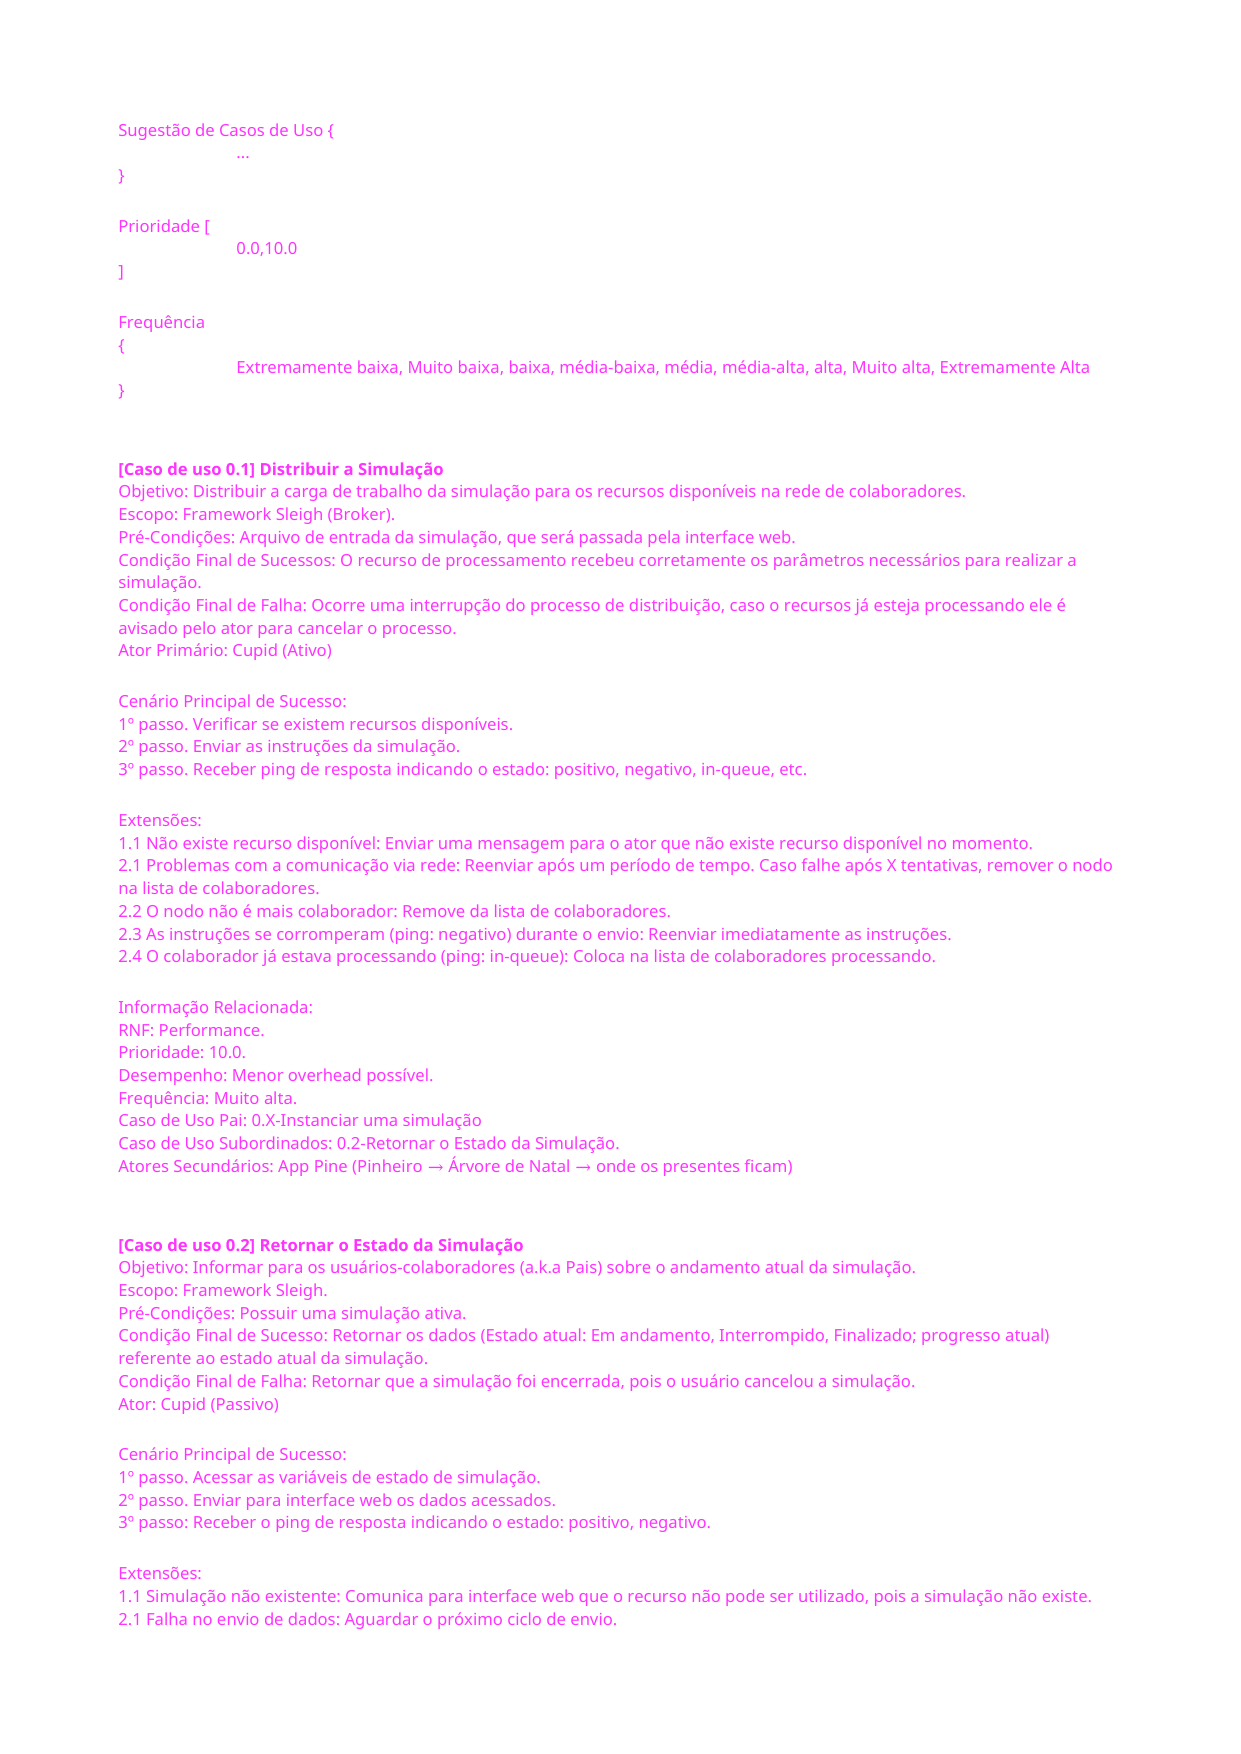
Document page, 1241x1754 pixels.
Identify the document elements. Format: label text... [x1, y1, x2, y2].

text Frequência: Muito alta. [118, 1086, 1122, 1109]
text ... [118, 141, 1122, 163]
text Pré-Condições: Possuir uma simulação ativa. [118, 1301, 1122, 1324]
text Desempenho: Menor overhead possível. [118, 1064, 1122, 1086]
text Condição Final de Falha: Ocorre uma interrupção do processo de distribuição, caso o recursos já esteja processando ele é avisado pelo ator para cancelar o processo. [118, 593, 1122, 639]
text } [118, 163, 1122, 186]
text Condição Final de Sucesso: Retornar os dados (Estado atual: Em andamento, Interrompido, Finalizado; progresso atual) referente ao estado atual da simulação. [118, 1324, 1122, 1369]
text Condição Final de Sucessos: O recurso de processamento recebeu corretamente os parâmetros necessários para realizar a simulação. [118, 548, 1122, 593]
text Ator: Cupid (Passivo) [118, 1392, 1122, 1415]
text Prioridade [ [118, 214, 1122, 237]
text RNF: Performance. [118, 1018, 1122, 1041]
text Ator Primário: Cupid (Ativo) [118, 639, 1122, 662]
text Sugestão de Casos de Uso { [118, 118, 1122, 141]
text 2.2 O nodo não é mais colaborador: Remove da lista de colaboradores. [118, 899, 1122, 922]
text } [118, 378, 1122, 401]
text 1º passo. Verificar se existem recursos disponíveis. [118, 712, 1122, 735]
text Extensões: [118, 808, 1122, 831]
text 1º passo. Acessar as variáveis de estado de simulação. [118, 1466, 1122, 1488]
text 3º passo: Receber o ping de resposta indicando o estado: positivo, negativo. [118, 1511, 1122, 1534]
text 2.1 Falha no envio de dados: Aguardar o próximo ciclo de envio. [118, 1607, 1122, 1630]
text Caso de Uso Subordinados: 0.2-Retornar o Estado da Simulação. [118, 1132, 1122, 1154]
text Informação Relacionada: [118, 996, 1122, 1018]
text 0.0,10.0 [118, 237, 1122, 260]
text 1.1 Não existe recurso disponível: Enviar uma mensagem para o ator que não existe recurso disponível no momento. [118, 831, 1122, 854]
text Frequência [118, 310, 1122, 333]
text Objetivo: Distribuir a carga de trabalho da simulação para os recursos disponíveis na rede de colaboradores. [118, 480, 1122, 503]
text 3º passo. Receber ping de resposta indicando o estado: positivo, negativo, in-queue, etc. [118, 758, 1122, 781]
text Atores Secundários: App Pine (Pinheiro → Árvore de Natal → onde os presentes ficam) [118, 1154, 1122, 1177]
text 2.4 O colaborador já estava processando (ping: in-queue): Coloca na lista de colaboradores processando. [118, 945, 1122, 967]
text Cenário Principal de Sucesso: [118, 1443, 1122, 1466]
text 2º passo. Enviar para interface web os dados acessados. [118, 1488, 1122, 1511]
text Pré-Condições: Arquivo de entrada da simulação, que será passada pela interface web. [118, 525, 1122, 548]
text ] [118, 260, 1122, 282]
text 2.3 As instruções se corromperam (ping: negativo) durante o envio: Reenviar imediatamente as instruções. [118, 922, 1122, 945]
text [Caso de uso 0.1] Distribuir a Simulação [118, 457, 1122, 480]
text { [118, 333, 1122, 356]
text Objetivo: Informar para os usuários-colaboradores (a.k.a Pais) sobre o andamento atual da simulação. [118, 1256, 1122, 1279]
text Condição Final de Falha: Retornar que a simulação foi encerrada, pois o usuário cancelou a simulação. [118, 1369, 1122, 1392]
text Caso de Uso Pai: 0.X-Instanciar uma simulação [118, 1109, 1122, 1132]
text Extensões: [118, 1562, 1122, 1584]
text 1.1 Simulação não existente: Comunica para interface web que o recurso não pode ser utilizado, pois a simulação não existe. [118, 1584, 1122, 1607]
text Cenário Principal de Sucesso: [118, 690, 1122, 712]
text [Caso de uso 0.2] Retornar o Estado da Simulação [118, 1233, 1122, 1256]
text 2.1 Problemas com a comunicação via rede: Reenviar após um período de tempo. Caso falhe após X tentativas, remover o nodo na lista de colaboradores. [118, 854, 1122, 899]
text Escopo: Framework Sleigh (Broker). [118, 503, 1122, 525]
text 2º passo. Enviar as instruções da simulação. [118, 735, 1122, 758]
text Escopo: Framework Sleigh. [118, 1279, 1122, 1301]
text Extremamente baixa, Muito baixa, baixa, média-baixa, média, média-alta, alta, Muito alta, Extremamente Alta [118, 356, 1122, 378]
text Prioridade: 10.0. [118, 1041, 1122, 1064]
